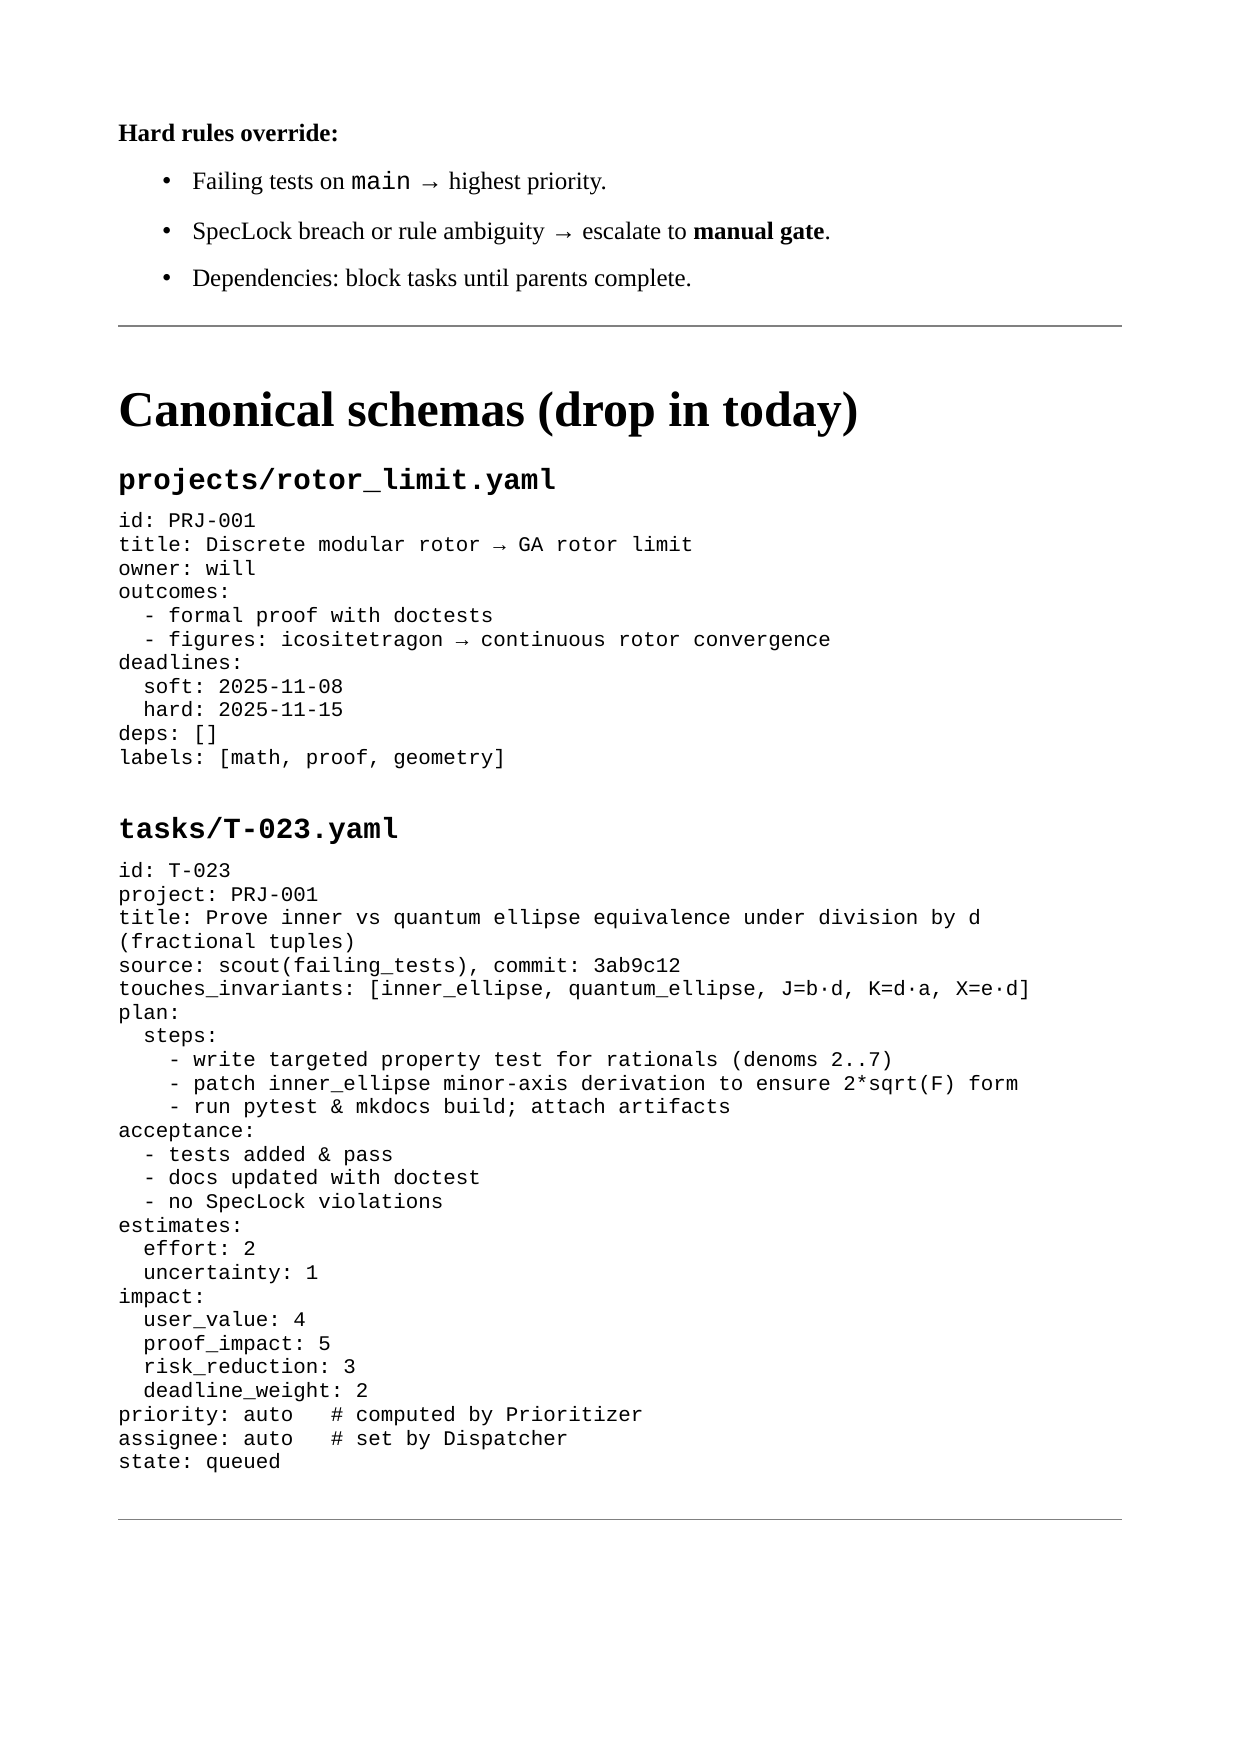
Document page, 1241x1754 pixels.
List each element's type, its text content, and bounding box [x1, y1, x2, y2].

text labels: [math, proof, geometry] [118, 747, 1122, 770]
text - figures: icositetragon → continuous rotor convergence [118, 628, 1122, 652]
text soft: 2025-11-08 [118, 676, 1122, 699]
text id: T-023 [118, 860, 1122, 884]
subtitle projects/rotor_limit.yaml [118, 465, 1122, 498]
text proof_impact: 5 [118, 1333, 1122, 1357]
list Dependencies: block tasks until parents complete. [162, 263, 1122, 292]
text title: Prove inner vs quantum ellipse equivalence under division by d (fractional tuples) [118, 907, 1122, 954]
text hard: 2025-11-15 [118, 699, 1122, 723]
text assignee: auto # set by Dispatcher [118, 1427, 1122, 1451]
text acceptance: [118, 1120, 1122, 1144]
subtitle Canonical schemas (drop in today) [118, 380, 1122, 438]
text - formal proof with doctests [118, 605, 1122, 628]
text owner: will [118, 558, 1122, 581]
subtitle tasks/T-023.yaml [118, 814, 1122, 847]
text touches_invariants: [inner_ellipse, quantum_ellipse, J=b·d, K=d·a, X=e·d] [118, 978, 1122, 1002]
text user_value: 4 [118, 1309, 1122, 1333]
text Hard rules override: [118, 118, 1122, 147]
text - docs updated with doctest [118, 1167, 1122, 1191]
text - no SpecLock violations [118, 1191, 1122, 1215]
text - patch inner_ellipse minor-axis derivation to ensure 2*sqrt(F) form [118, 1073, 1122, 1096]
list Failing tests on main → highest priority. [162, 166, 1122, 197]
text source: scout(failing_tests), commit: 3ab9c12 [118, 954, 1122, 978]
text - run pytest & mkdocs build; attach artifacts [118, 1096, 1122, 1120]
list SpecLock breach or rule ambiguity → escalate to manual gate. [162, 216, 1122, 244]
text steps: [118, 1026, 1122, 1049]
text priority: auto # computed by Prioritizer [118, 1404, 1122, 1427]
text plan: [118, 1002, 1122, 1026]
text deps: [] [118, 723, 1122, 747]
text id: PRJ-001 [118, 510, 1122, 534]
text estimates: [118, 1215, 1122, 1238]
text risk_reduction: 3 [118, 1357, 1122, 1380]
text deadline_weight: 2 [118, 1380, 1122, 1404]
text impact: [118, 1286, 1122, 1309]
text project: PRJ-001 [118, 884, 1122, 907]
text deadlines: [118, 652, 1122, 676]
text effort: 2 [118, 1238, 1122, 1262]
text - write targeted property test for rationals (denoms 2..7) [118, 1049, 1122, 1073]
text state: queued [118, 1451, 1122, 1475]
text - tests added & pass [118, 1144, 1122, 1167]
text outcomes: [118, 581, 1122, 605]
text uncertainty: 1 [118, 1262, 1122, 1286]
text title: Discrete modular rotor → GA rotor limit [118, 534, 1122, 558]
